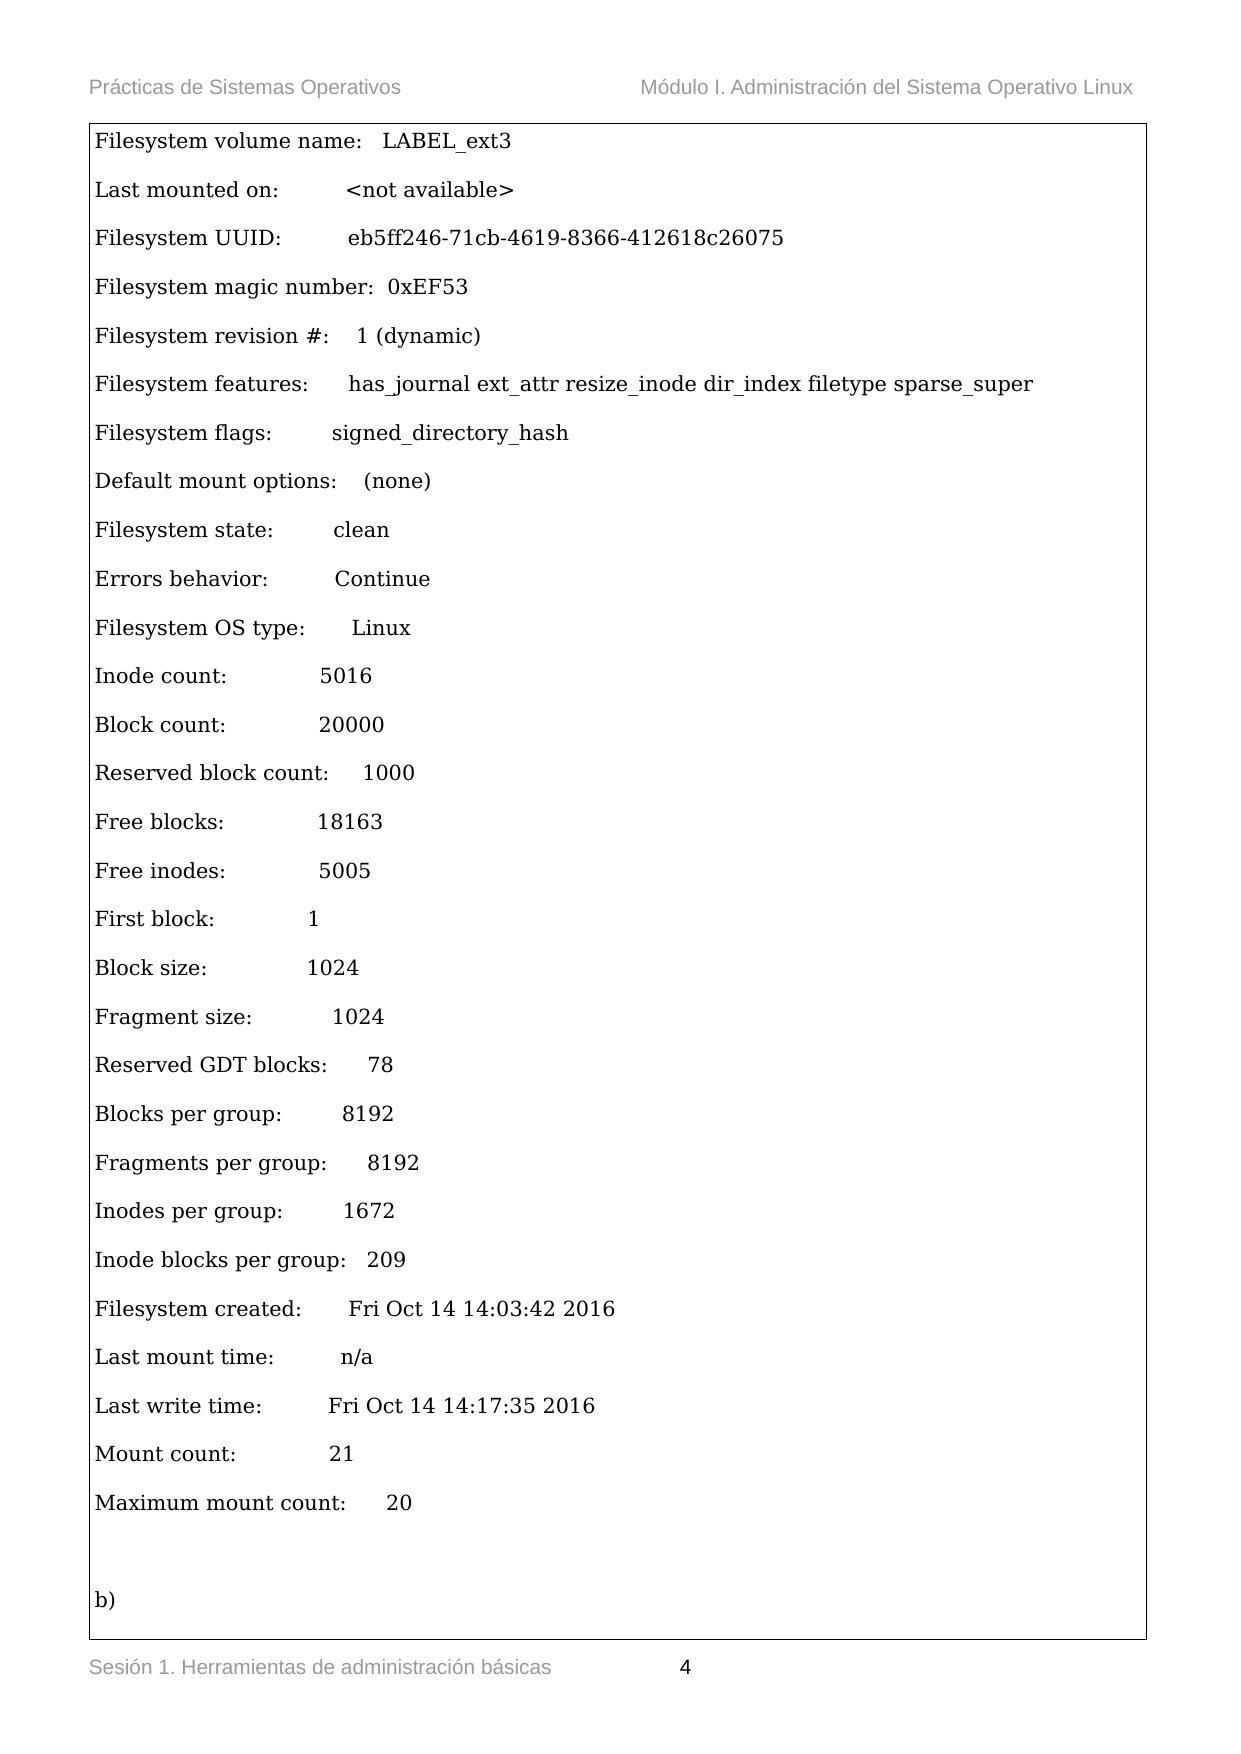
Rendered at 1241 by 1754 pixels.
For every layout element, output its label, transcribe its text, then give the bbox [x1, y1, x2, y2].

table_header Filesystem volume name: LABEL_ext3 Last mounted on: <not available> Filesystem UUID: eb5ff246-71cb-4619-8366-412618c26075 Filesystem magic number: 0xEF53 Filesystem revision #: 1 (dynamic) Filesystem features: has_journal ext_attr resize_inode dir_index filetype sparse_super Filesystem flags: signed_directory_hash Default mount options: (none) Filesystem state: clean Errors behavior: Continue Filesystem OS type: Linux Inode count: 5016 Block count: 20000 Reserved block count: 1000 Free blocks: 18163 Free inodes: 5005 First block: 1 Block size: 1024 Fragment size: 1024 Reserved GDT blocks: 78 Blocks per group: 8192 Fragments per group: 8192 Inodes per group: 1672 Inode blocks per group: 209 Filesystem created: Fri Oct 14 14:03:42 2016 Last mount time: n/a Last write time: Fri Oct 14 14:17:35 2016 Mount count: 21 Maximum mount count: 20 b) [90, 124, 1146, 1639]
